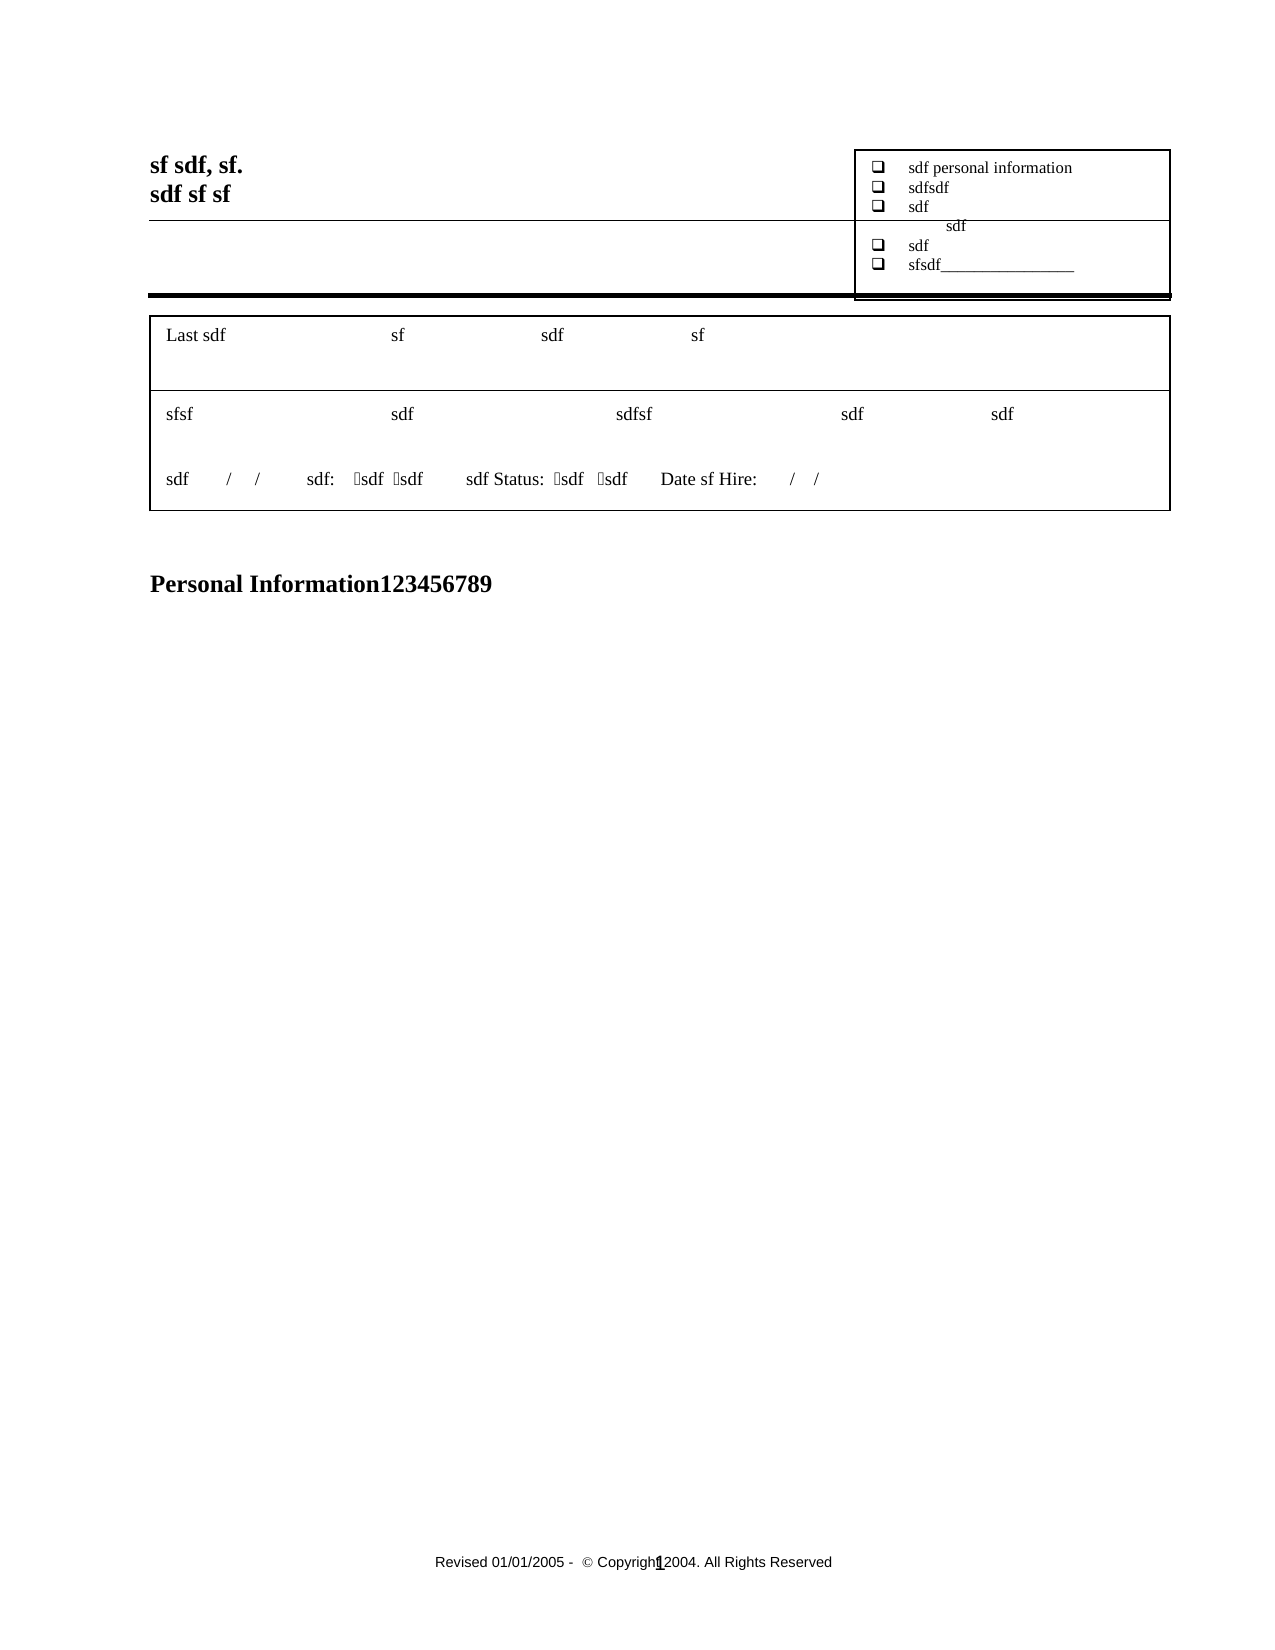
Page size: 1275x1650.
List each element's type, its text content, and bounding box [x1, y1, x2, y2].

text sdf [871, 221, 1154, 235]
list sdfsdf [871, 178, 1154, 197]
text Personal Information123456789 [150, 569, 1170, 598]
list sfsdf________________ [871, 254, 1154, 274]
text sdf sf sf [150, 179, 854, 207]
text sfsf sdf sdfsf sdf sdf [166, 403, 1154, 424]
text sf sdf, sf. [150, 150, 854, 179]
text sdf / / sdf: sdf sdf sdf Status: sdf sdf Date sf Hire: / / [166, 468, 1154, 489]
list sdf [871, 197, 1154, 216]
text [871, 216, 1154, 220]
list sdf [871, 235, 1154, 254]
text Last sdf sf sdf sf [166, 324, 1154, 346]
list sdf personal information [871, 158, 1154, 178]
